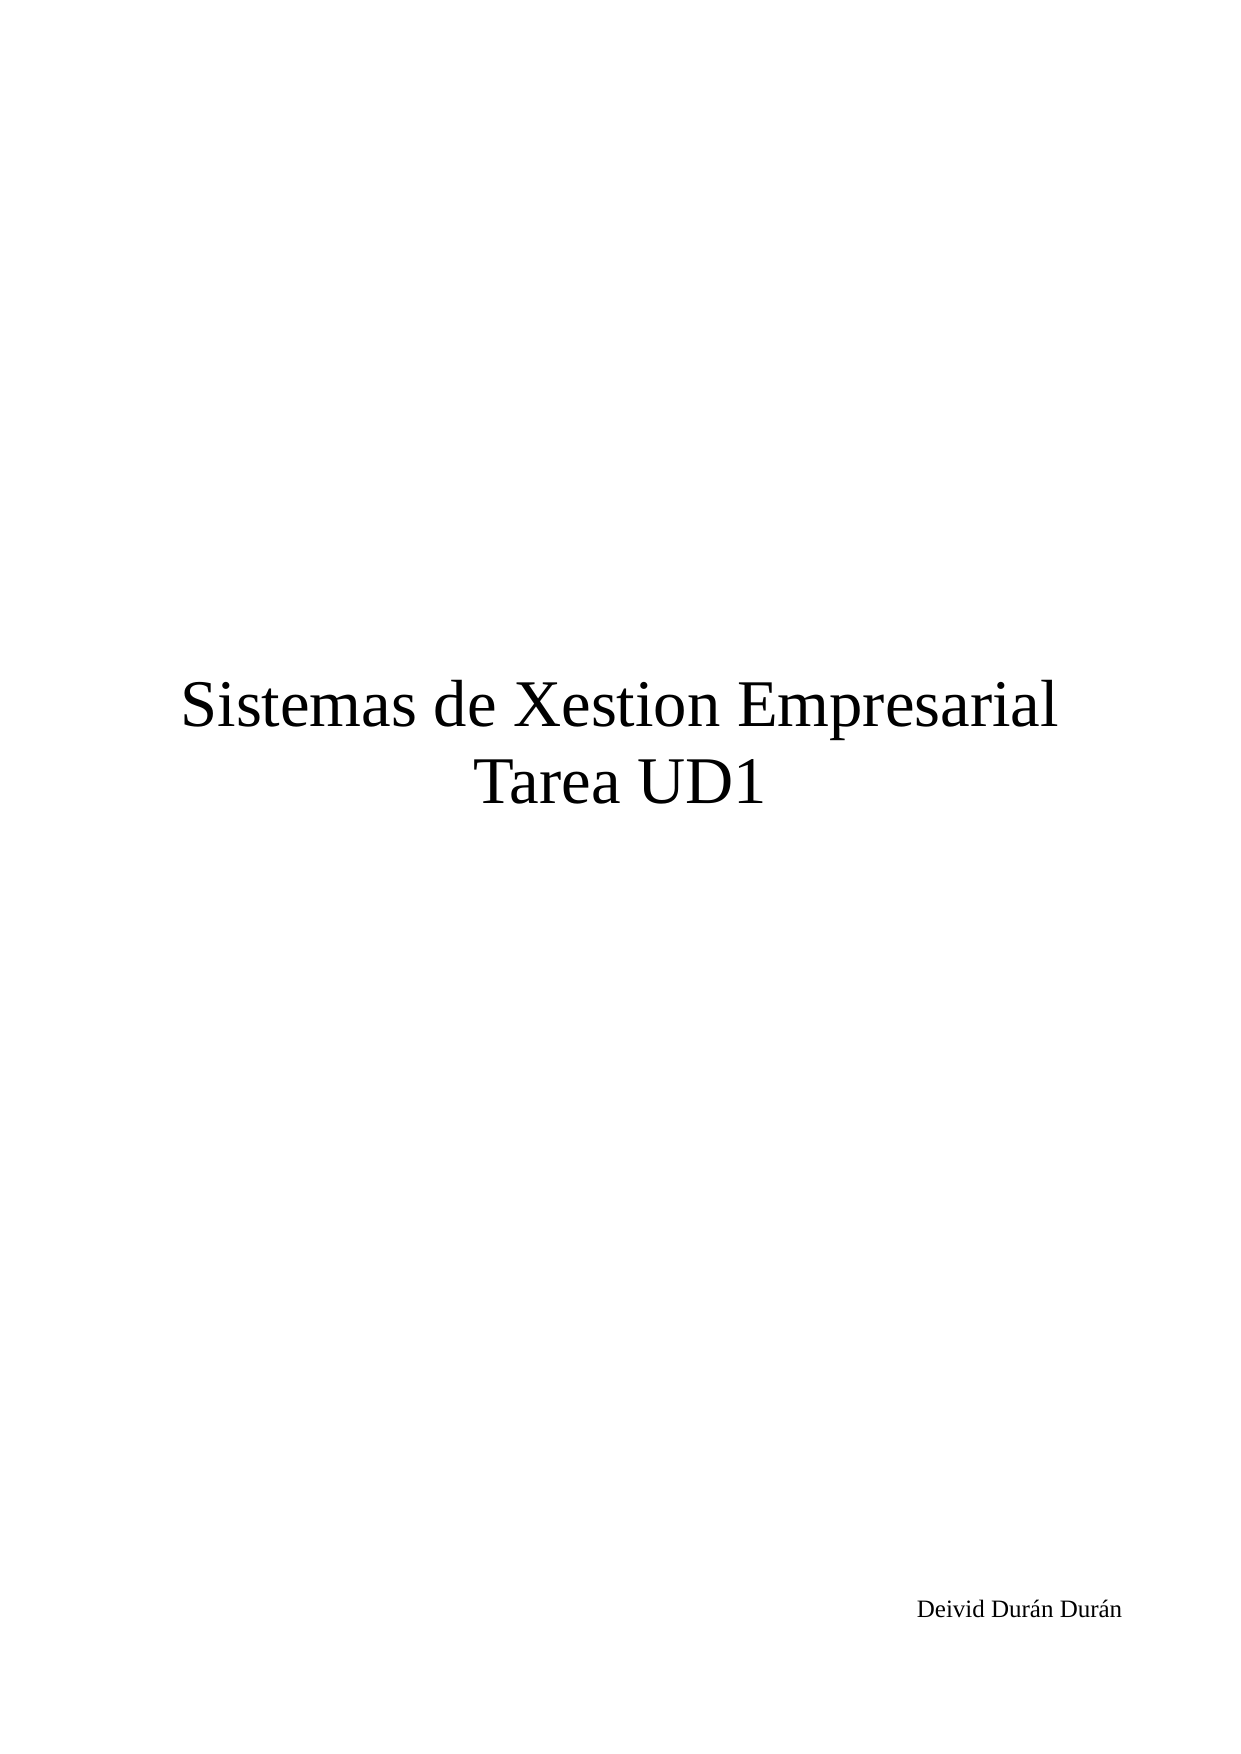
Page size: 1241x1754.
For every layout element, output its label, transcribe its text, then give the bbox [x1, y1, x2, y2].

text Deivid Durán Durán [118, 1594, 1122, 1623]
text Tarea UD1 [118, 741, 1122, 818]
text Sistemas de Xestion Empresarial [118, 664, 1122, 741]
